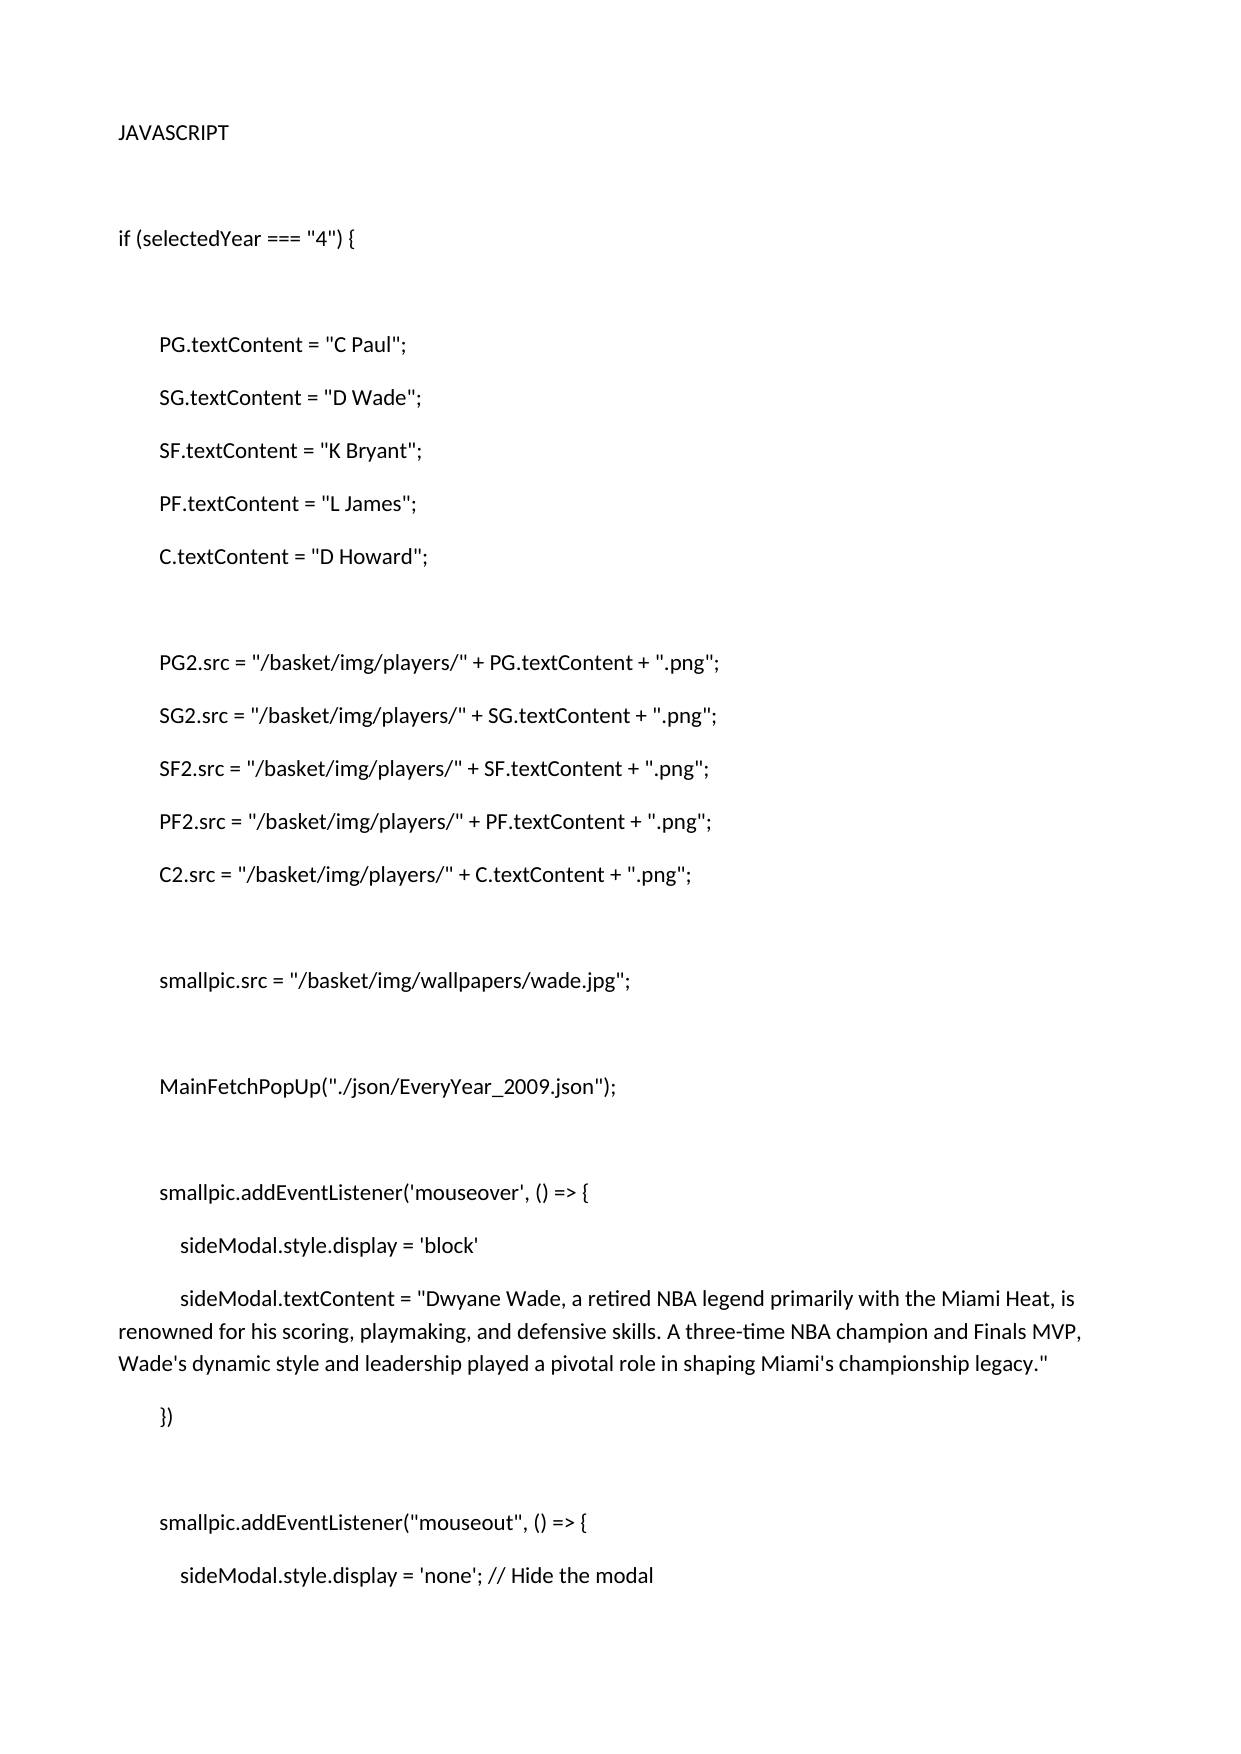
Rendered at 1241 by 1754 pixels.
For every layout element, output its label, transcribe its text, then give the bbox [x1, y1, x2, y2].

text PF2.src = "/basket/img/players/" + PF.textContent + ".png"; [118, 807, 1122, 835]
text SF2.src = "/basket/img/players/" + SF.textContent + ".png"; [118, 754, 1122, 782]
text PF.textContent = "L James"; [118, 489, 1122, 517]
text if (selectedYear === "4") { [118, 224, 1122, 252]
text SG.textContent = "D Wade"; [118, 383, 1122, 411]
text }) [118, 1402, 1122, 1430]
text JAVASCRIPT [118, 118, 1122, 146]
text MainFetchPopUp("./json/EveryYear_2009.json"); [118, 1072, 1122, 1101]
text smallpic.addEventListener("mouseout", () => { [118, 1508, 1122, 1536]
text SG2.src = "/basket/img/players/" + SG.textContent + ".png"; [118, 701, 1122, 729]
text sideModal.textContent = "Dwyane Wade, a retired NBA legend primarily with the Miami Heat, is renowned for his scoring, playmaking, and defensive skills. A three-time NBA champion and Finals MVP, Wade's dynamic style and leadership played a pivotal role in shaping Miami's championship legacy." [118, 1284, 1122, 1377]
text C.textContent = "D Howard"; [118, 542, 1122, 570]
text PG2.src = "/basket/img/players/" + PG.textContent + ".png"; [118, 648, 1122, 676]
text sideModal.style.display = 'none'; // Hide the modal [118, 1561, 1122, 1589]
text PG.textContent = "C Paul"; [118, 330, 1122, 358]
text SF.textContent = "K Bryant"; [118, 436, 1122, 464]
text C2.src = "/basket/img/players/" + C.textContent + ".png"; [118, 860, 1122, 888]
text sideModal.style.display = 'block' [118, 1232, 1122, 1259]
text smallpic.src = "/basket/img/wallpapers/wade.jpg"; [118, 966, 1122, 994]
text smallpic.addEventListener('mouseover', () => { [118, 1178, 1122, 1207]
